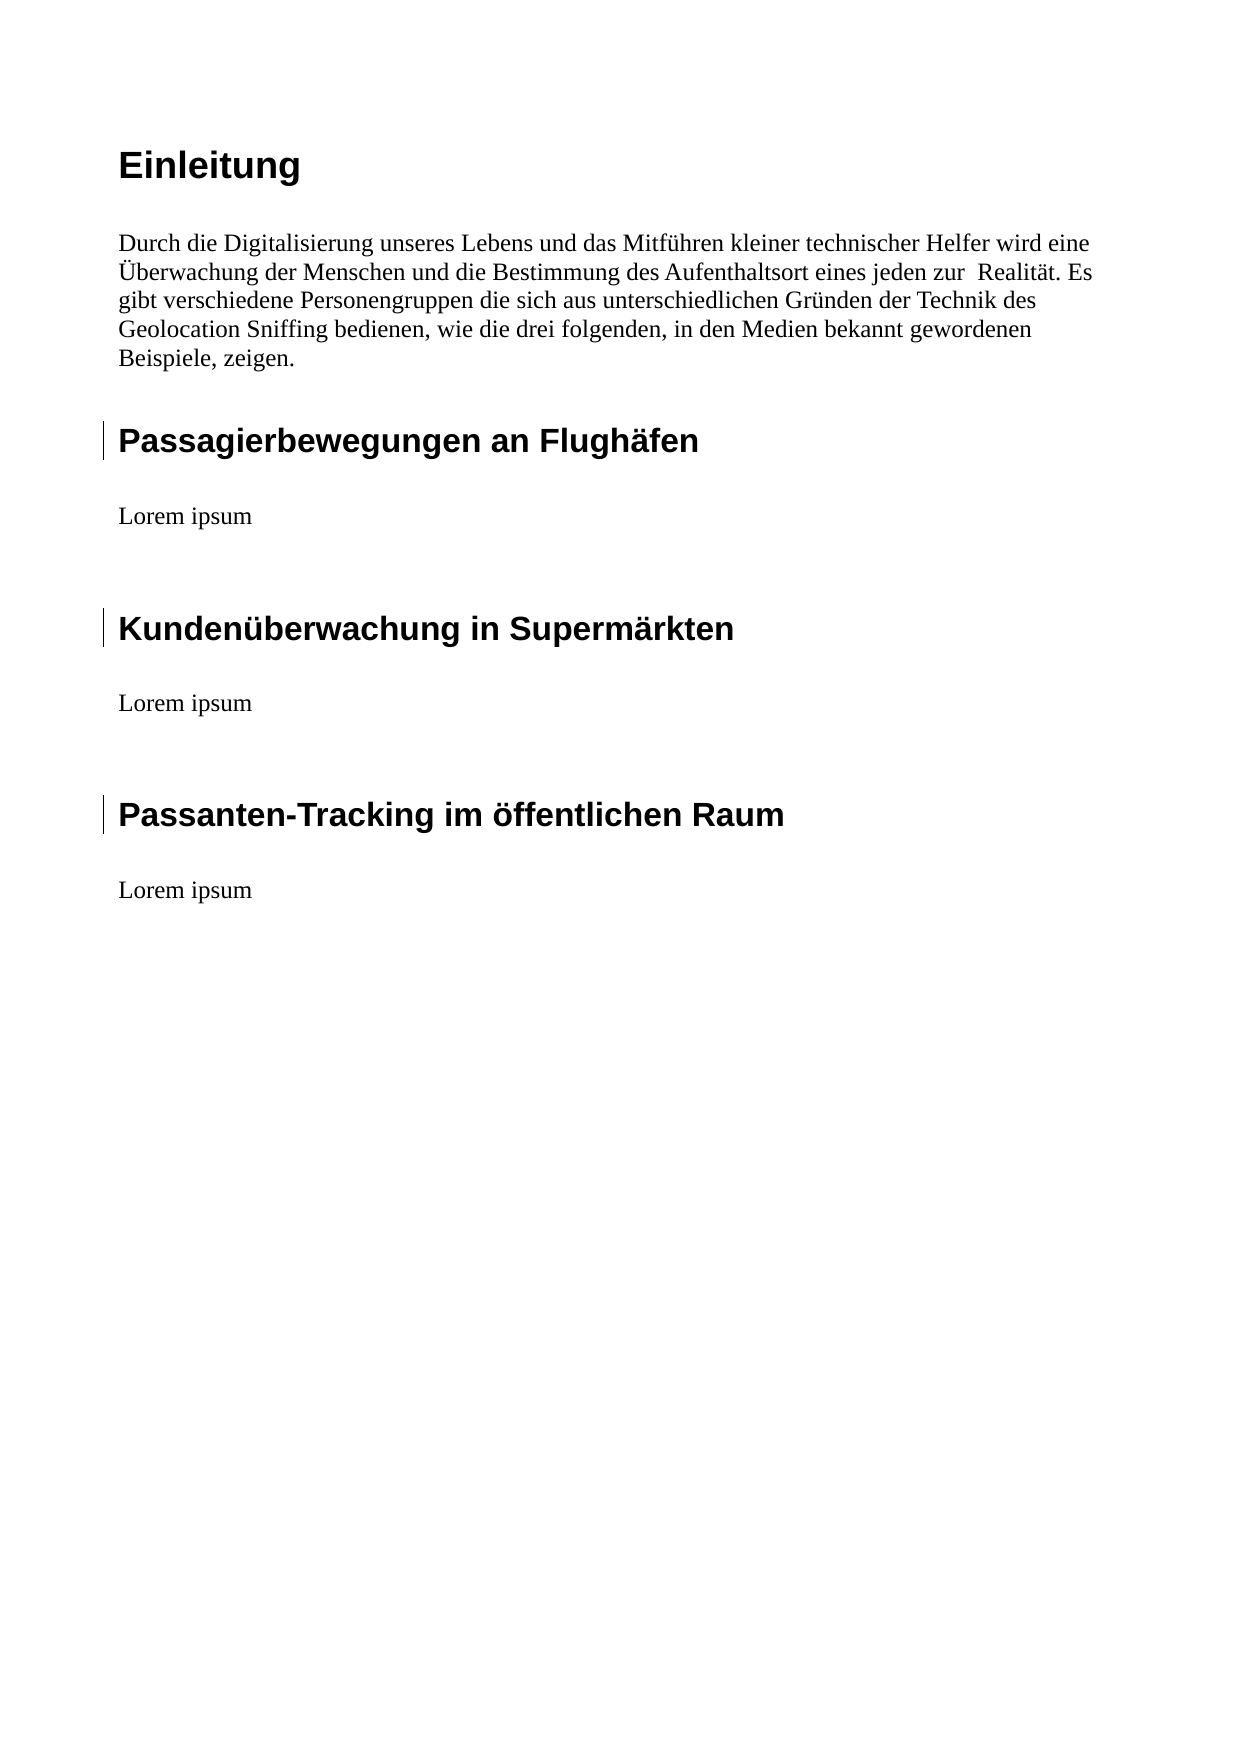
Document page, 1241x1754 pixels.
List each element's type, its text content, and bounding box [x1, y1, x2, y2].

text Lorem ipsum [118, 688, 1122, 717]
subtitle Passanten-Tracking im öffentlichen Raum [118, 795, 1122, 834]
subtitle Kundenüberwachung in Supermärkten [118, 608, 1122, 647]
text Lorem ipsum [118, 501, 1122, 530]
text Durch die Digitalisierung unseres Lebens und das Mitführen kleiner technischer Helfer wird eine Überwachung der Menschen und die Bestimmung des Aufenthaltsort eines jeden zur Realität. Es gibt verschiedene Personengruppen die sich aus unterschiedlichen Gründen der Technik des Geolocation Sniffing bedienen, wie die drei folgenden, in den Medien bekannt gewordenen Beispiele, zeigen. [118, 228, 1122, 372]
text Lorem ipsum [118, 875, 1122, 904]
subtitle Passagierbewegungen an Flughäfen [118, 421, 1122, 460]
subtitle Einleitung [118, 143, 1122, 187]
